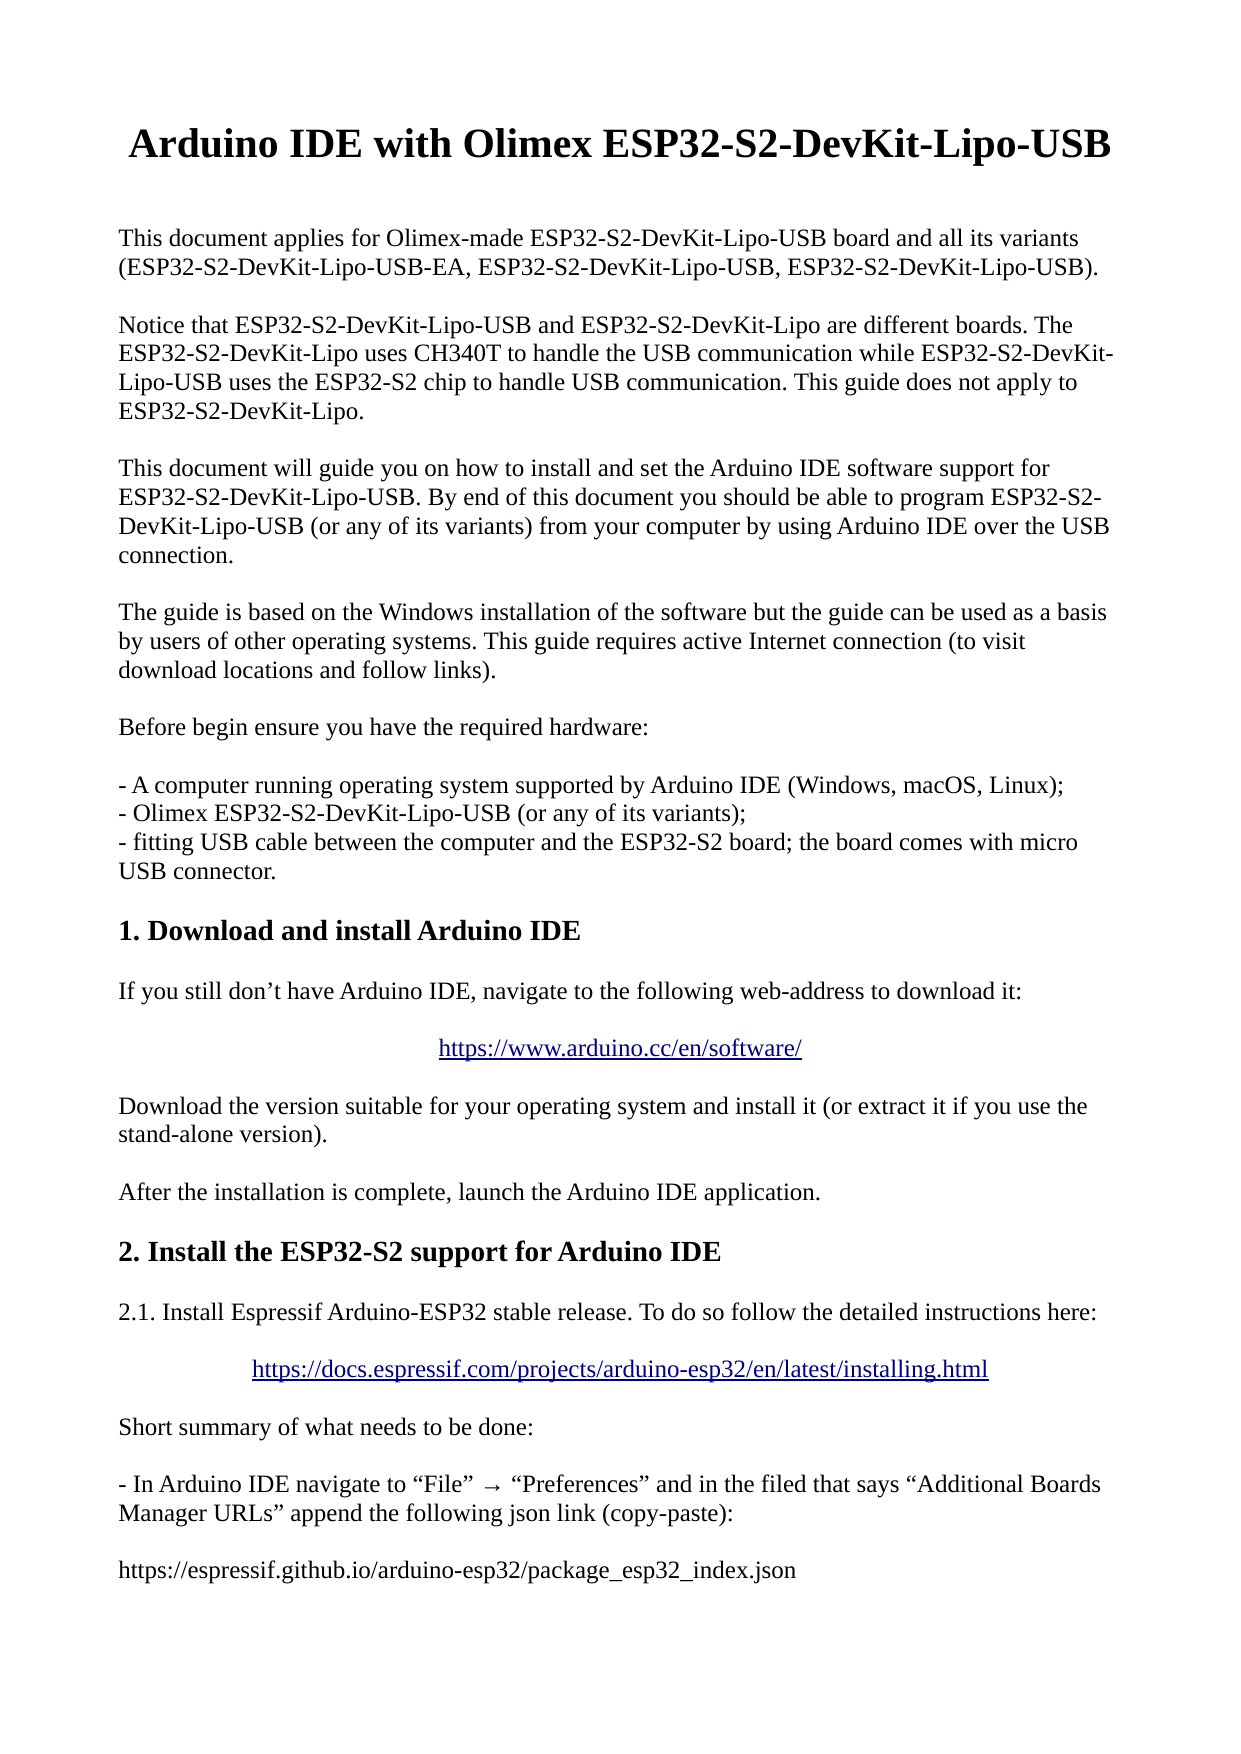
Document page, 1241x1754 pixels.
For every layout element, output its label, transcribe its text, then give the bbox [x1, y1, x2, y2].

text 1. Download and install Arduino IDE [118, 913, 1122, 947]
text - In Arduino IDE navigate to “File” → “Preferences” and in the filed that says “Additional Boards Manager URLs” append the following json link (copy-paste): [118, 1469, 1122, 1527]
text This document applies for Olimex-made ESP32-S2-DevKit-Lipo-USB board and all its variants (ESP32-S2-DevKit-Lipo-USB-EA, ESP32-S2-DevKit-Lipo-USB, ESP32-S2-DevKit-Lipo-USB). [118, 223, 1122, 281]
text Notice that ESP32-S2-DevKit-Lipo-USB and ESP32-S2-DevKit-Lipo are different boards. The ESP32-S2-DevKit-Lipo uses CH340T to handle the USB communication while ESP32-S2-DevKit-Lipo-USB uses the ESP32-S2 chip to handle USB communication. This guide does not apply to ESP32-S2-DevKit-Lipo. [118, 310, 1122, 425]
text Arduino IDE with Olimex ESP32-S2-DevKit-Lipo-USB [118, 118, 1122, 166]
text This document will guide you on how to install and set the Arduino IDE software support for ESP32-S2-DevKit-Lipo-USB. By end of this document you should be able to program ESP32-S2-DevKit-Lipo-USB (or any of its variants) from your computer by using Arduino IDE over the USB connection. [118, 453, 1122, 568]
text 2. Install the ESP32-S2 support for Arduino IDE [118, 1234, 1122, 1268]
text The guide is based on the Windows installation of the software but the guide can be used as a basis by users of other operating systems. This guide requires active Internet connection (to visit download locations and follow links). [118, 597, 1122, 683]
text https://espressif.github.io/arduino-esp32/package_esp32_index.json [118, 1556, 1122, 1584]
text Before begin ensure you have the required hardware: [118, 712, 1122, 741]
text Download the version suitable for your operating system and install it (or extract it if you use the stand-alone version). [118, 1091, 1122, 1148]
text - Olimex ESP32-S2-DevKit-Lipo-USB (or any of its variants); [118, 798, 1122, 827]
text - A computer running operating system supported by Arduino IDE (Windows, macOS, Linux); [118, 770, 1122, 798]
text https://www.arduino.cc/en/software/ [118, 1033, 1122, 1062]
text 2.1. Install Espressif Arduino-ESP32 stable release. To do so follow the detailed instructions here: [118, 1297, 1122, 1326]
text https://docs.espressif.com/projects/arduino-esp32/en/latest/installing.html [118, 1354, 1122, 1383]
text After the installation is complete, launch the Arduino IDE application. [118, 1177, 1122, 1206]
text If you still don’t have Arduino IDE, navigate to the following web-address to download it: [118, 976, 1122, 1004]
text - fitting USB cable between the computer and the ESP32-S2 board; the board comes with micro USB connector. [118, 827, 1122, 885]
text Short summary of what needs to be done: [118, 1412, 1122, 1441]
